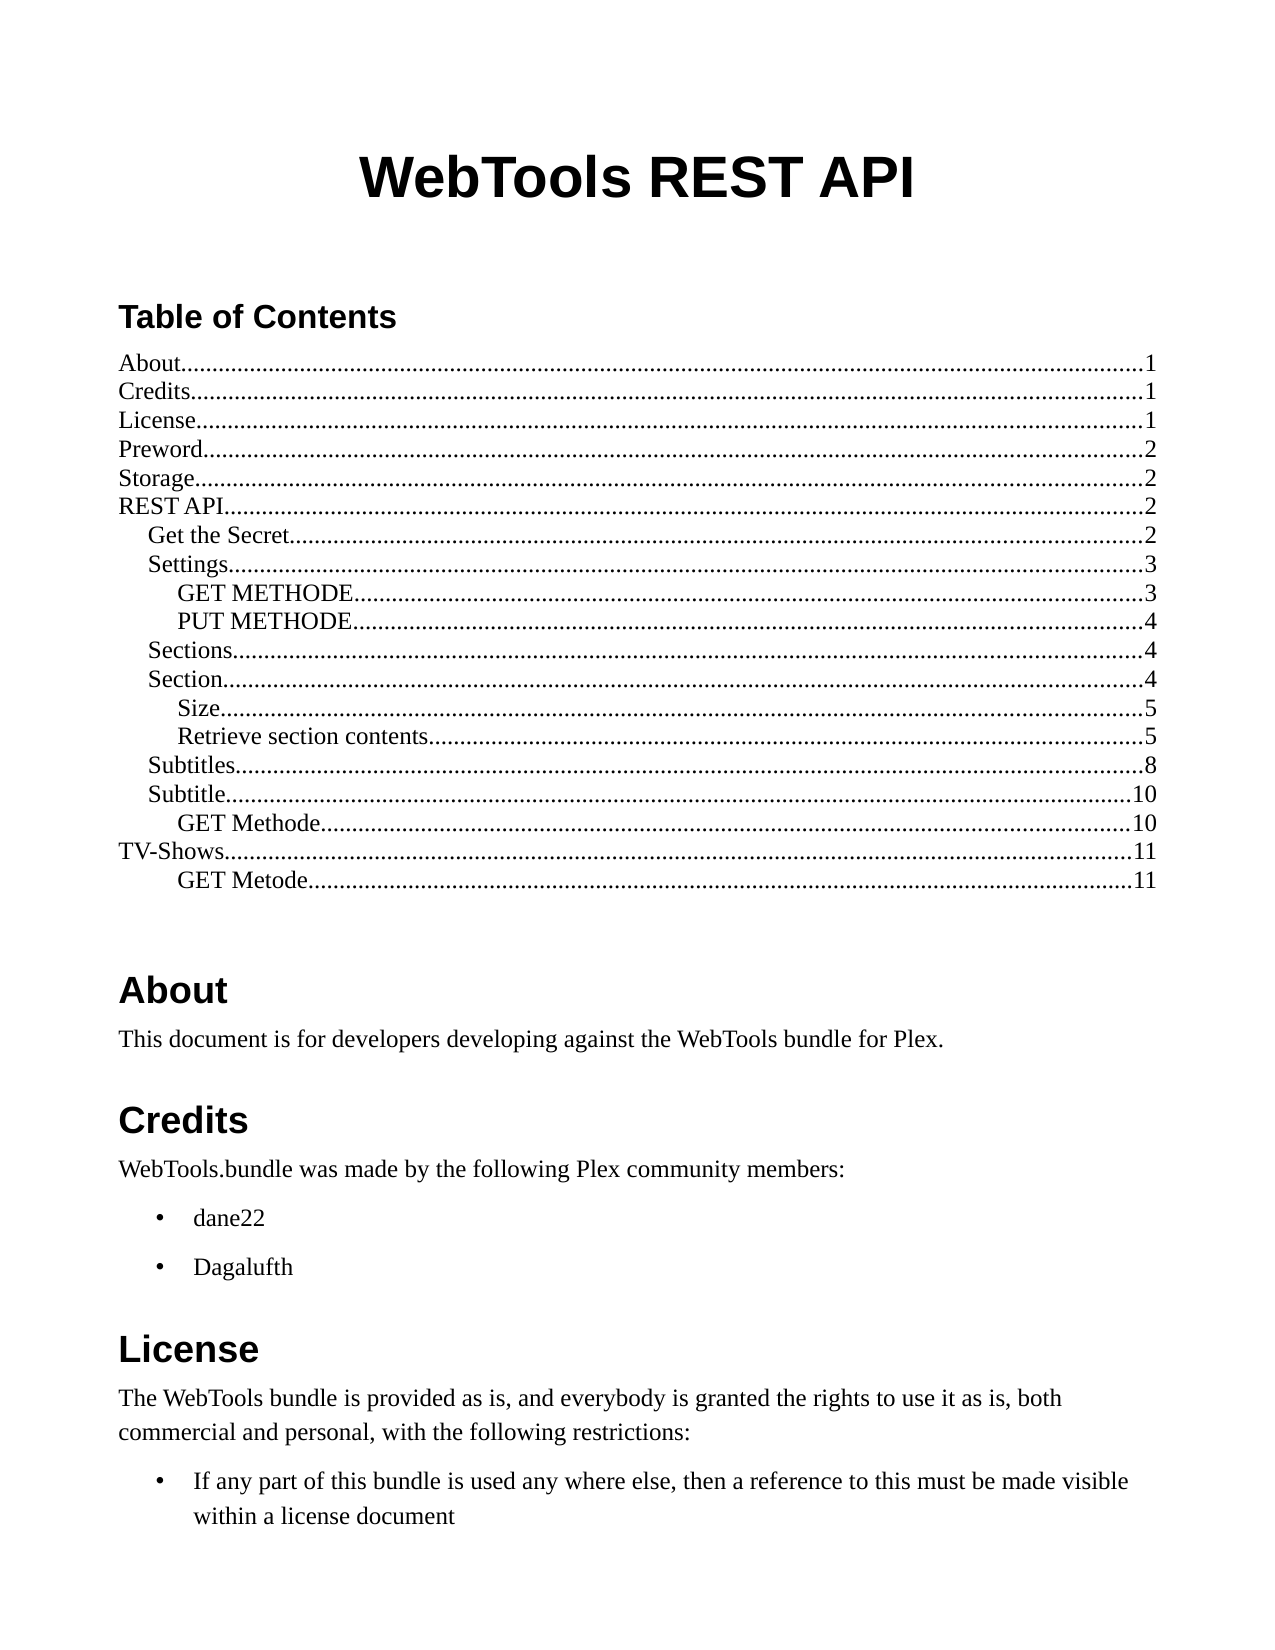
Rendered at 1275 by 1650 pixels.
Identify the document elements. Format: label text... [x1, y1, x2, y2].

text GET METHODE 3 [177, 578, 1157, 606]
text The WebTools bundle is provided as is, and everybody is granted the rights to use it as is, both commercial and personal, with the following restrictions: [118, 1383, 1157, 1446]
text GET Methode 10 [177, 808, 1157, 836]
text License 1 [118, 405, 1157, 434]
text About 1 [118, 348, 1157, 376]
text TV-Shows 11 [118, 836, 1157, 865]
list Dagalufth [156, 1252, 1157, 1281]
text Preword 2 [118, 434, 1157, 463]
text Get the Secret 2 [148, 520, 1157, 549]
text Subtitles 8 [148, 750, 1157, 779]
text Credits 1 [118, 376, 1157, 405]
title WebTools REST API [118, 143, 1157, 210]
text Size 5 [177, 693, 1157, 721]
text Storage 2 [118, 463, 1157, 491]
text REST API 2 [118, 491, 1157, 520]
text Sections 4 [148, 635, 1157, 664]
list dane22 [156, 1203, 1157, 1232]
list If any part of this bundle is used any where else, then a reference to this must be made visible within a license document [156, 1466, 1157, 1529]
text Subtitle 10 [148, 779, 1157, 808]
text WebTools.bundle was made by the following Plex community members: [118, 1154, 1157, 1183]
text Section 4 [148, 664, 1157, 693]
text GET Metode 11 [177, 865, 1157, 894]
text This document is for developers developing against the WebTools bundle for Plex. [118, 1024, 1157, 1053]
subtitle Credits [118, 1098, 1157, 1142]
subtitle About [118, 968, 1157, 1012]
text Settings 3 [148, 549, 1157, 578]
subtitle License [118, 1327, 1157, 1370]
subtitle Table of Contents [118, 297, 1157, 335]
text Retrieve section contents 5 [177, 721, 1157, 750]
text PUT METHODE 4 [177, 606, 1157, 635]
